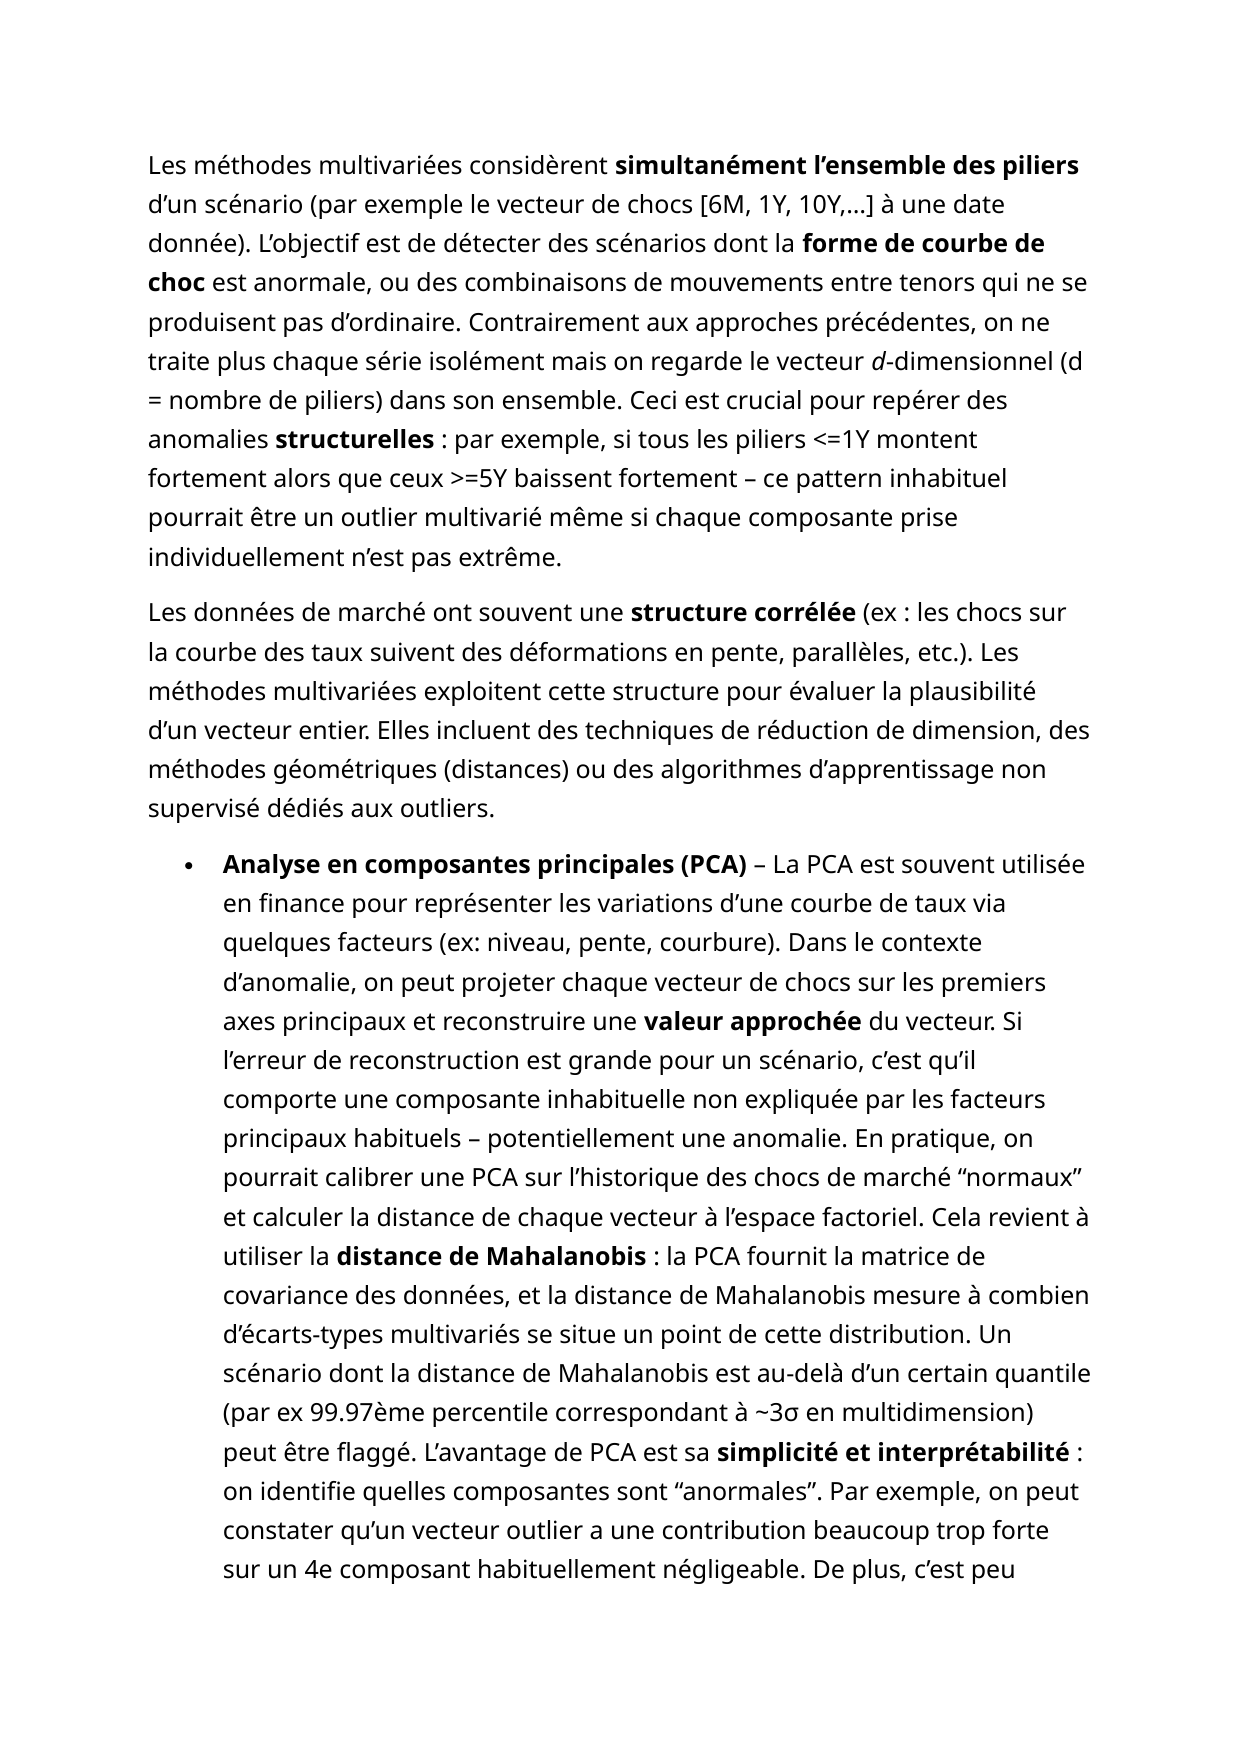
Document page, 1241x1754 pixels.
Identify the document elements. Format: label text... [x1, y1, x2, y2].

text Les données de marché ont souvent une structure corrélée (ex : les chocs sur la courbe des taux suivent des déformations en pente, parallèles, etc.). Les méthodes multivariées exploitent cette structure pour évaluer la plausibilité d’un vecteur entier. Elles incluent des techniques de réduction de dimension, des méthodes géométriques (distances) ou des algorithmes d’apprentissage non supervisé dédiés aux outliers. [148, 595, 1093, 825]
text Les méthodes multivariées considèrent simultanément l’ensemble des piliers d’un scénario (par exemple le vecteur de chocs [6M, 1Y, 10Y,…] à une date donnée). L’objectif est de détecter des scénarios dont la forme de courbe de choc est anormale, ou des combinaisons de mouvements entre tenors qui ne se produisent pas d’ordinaire. Contrairement aux approches précédentes, on ne traite plus chaque série isolément mais on regarde le vecteur d‐dimensionnel (d = nombre de piliers) dans son ensemble. Ceci est crucial pour repérer des anomalies structurelles : par exemple, si tous les piliers <=1Y montent fortement alors que ceux >=5Y baissent fortement – ce pattern inhabituel pourrait être un outlier multivarié même si chaque composante prise individuellement n’est pas extrême. [148, 148, 1093, 573]
list Analyse en composantes principales (PCA) – La PCA est souvent utilisée en finance pour représenter les variations d’une courbe de taux via quelques facteurs (ex: niveau, pente, courbure). Dans le contexte d’anomalie, on peut projeter chaque vecteur de chocs sur les premiers axes principaux et reconstruire une valeur approchée du vecteur. Si l’erreur de reconstruction est grande pour un scénario, c’est qu’il comporte une composante inhabituelle non expliquée par les facteurs principaux habituels – potentiellement une anomalie. En pratique, on pourrait calibrer une PCA sur l’historique des chocs de marché “normaux” et calculer la distance de chaque vecteur à l’espace factoriel. Cela revient à utiliser la distance de Mahalanobis : la PCA fournit la matrice de covariance des données, et la distance de Mahalanobis mesure à combien d’écarts-types multivariés se situe un point de cette distribution. Un scénario dont la distance de Mahalanobis est au-delà d’un certain quantile (par ex 99.97ème percentile correspondant à ~3σ en multidimension) peut être flaggé. L’avantage de PCA est sa simplicité et interprétabilité : on identifie quelles composantes sont “anormales”. Par exemple, on peut constater qu’un vecteur outlier a une contribution beaucoup trop forte sur un 4e composant habituellement négligeable. De plus, c’est peu [185, 847, 1093, 1586]
